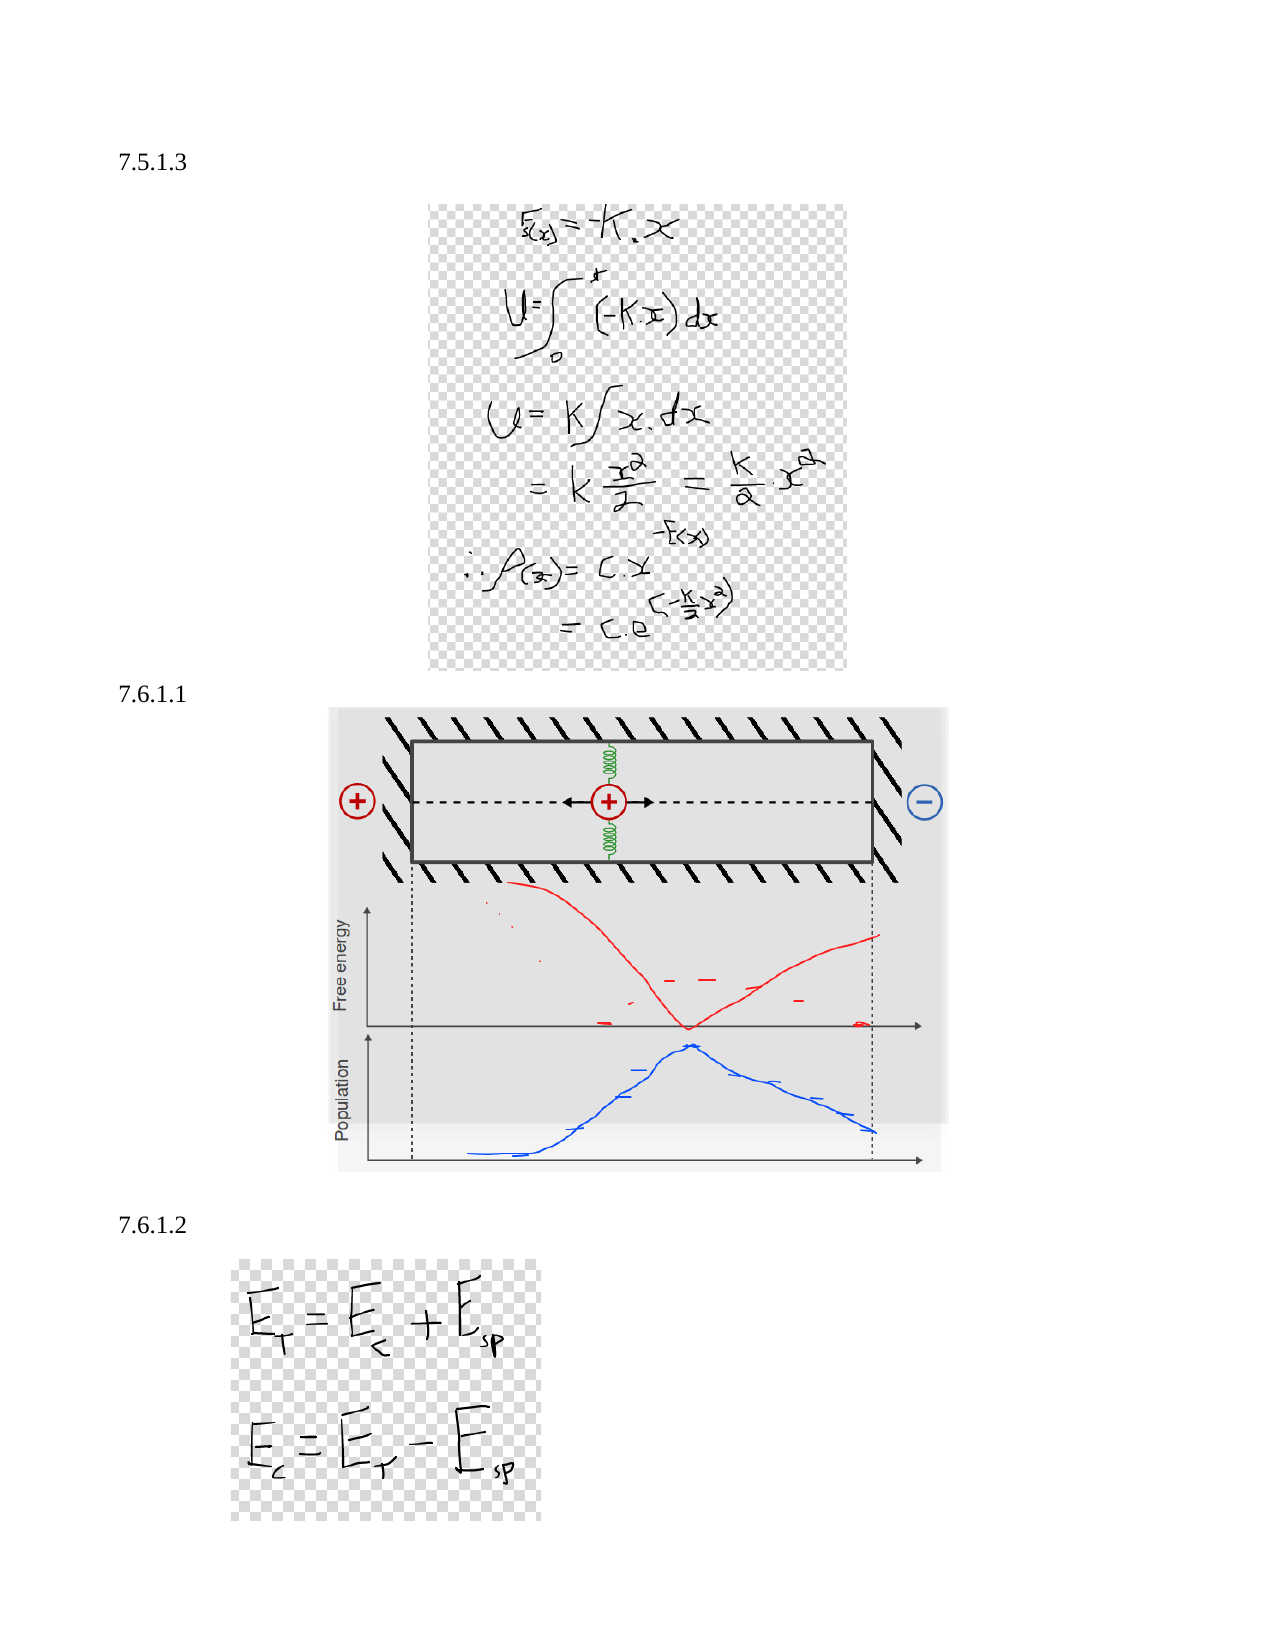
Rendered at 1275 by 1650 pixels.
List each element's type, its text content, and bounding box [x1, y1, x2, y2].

picture [326, 707, 949, 1172]
picture [428, 204, 847, 671]
text 7.6.1.1 [118, 679, 1157, 707]
text 7.6.1.2 [118, 1211, 1157, 1239]
text 7.5.1.3 [118, 147, 1157, 176]
picture [230, 1259, 542, 1521]
